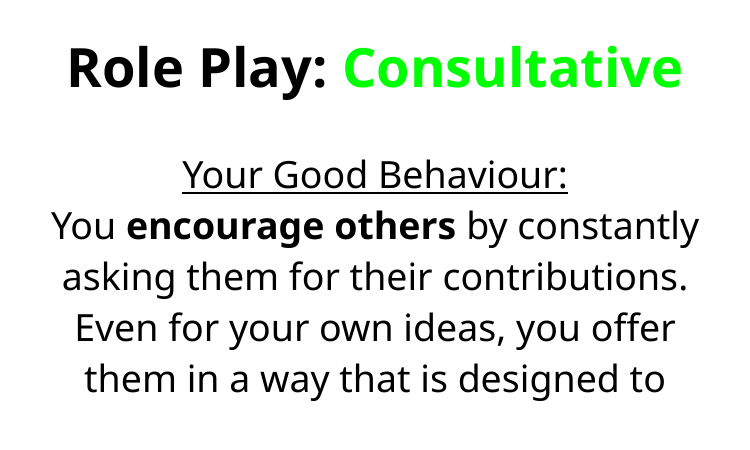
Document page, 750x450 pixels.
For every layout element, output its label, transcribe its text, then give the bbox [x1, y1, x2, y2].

text Your Good Behaviour: [29, 149, 721, 200]
text Role Play: Consultative [29, 29, 721, 103]
text You encourage others by constantly asking them for their contributions. Even for your own ideas, you offer them in a way that is designed to [29, 200, 721, 404]
